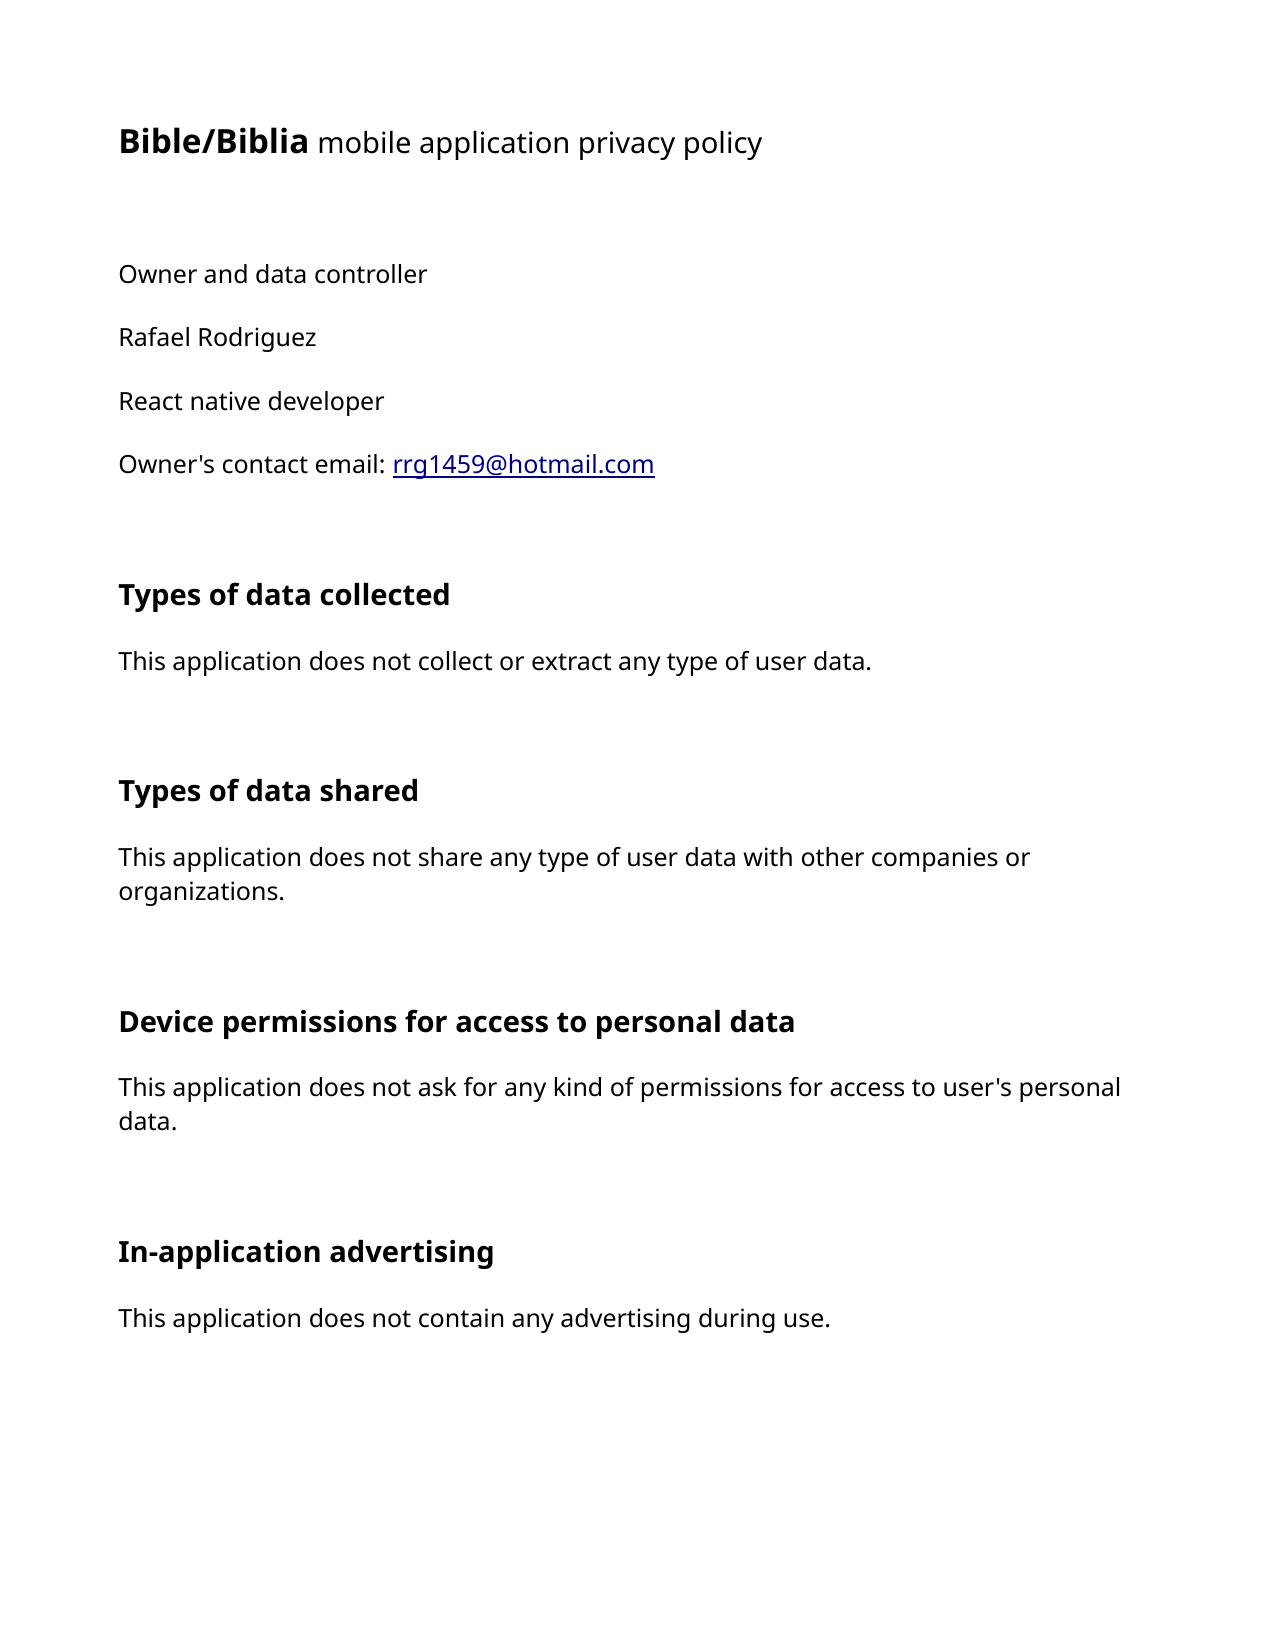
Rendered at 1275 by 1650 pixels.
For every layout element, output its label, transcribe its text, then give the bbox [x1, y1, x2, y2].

text Owner's contact email: rrg1459@hotmail.com [118, 447, 1157, 481]
text Types of data shared [118, 771, 1157, 810]
text In-application advertising [118, 1231, 1157, 1271]
text Bible/Biblia mobile application privacy policy [118, 118, 1157, 163]
text This application does not collect or extract any type of user data. [118, 643, 1157, 677]
text This application does not ask for any kind of permissions for access to user's personal data. [118, 1070, 1157, 1138]
text This application does not share any type of user data with other companies or organizations. [118, 840, 1157, 908]
text This application does not contain any advertising during use. [118, 1300, 1157, 1334]
text Rafael Rodriguez [118, 320, 1157, 354]
text React native developer [118, 384, 1157, 418]
text Device permissions for access to personal data [118, 1001, 1157, 1041]
text Types of data collected [118, 574, 1157, 614]
text Owner and data controller [118, 257, 1157, 291]
